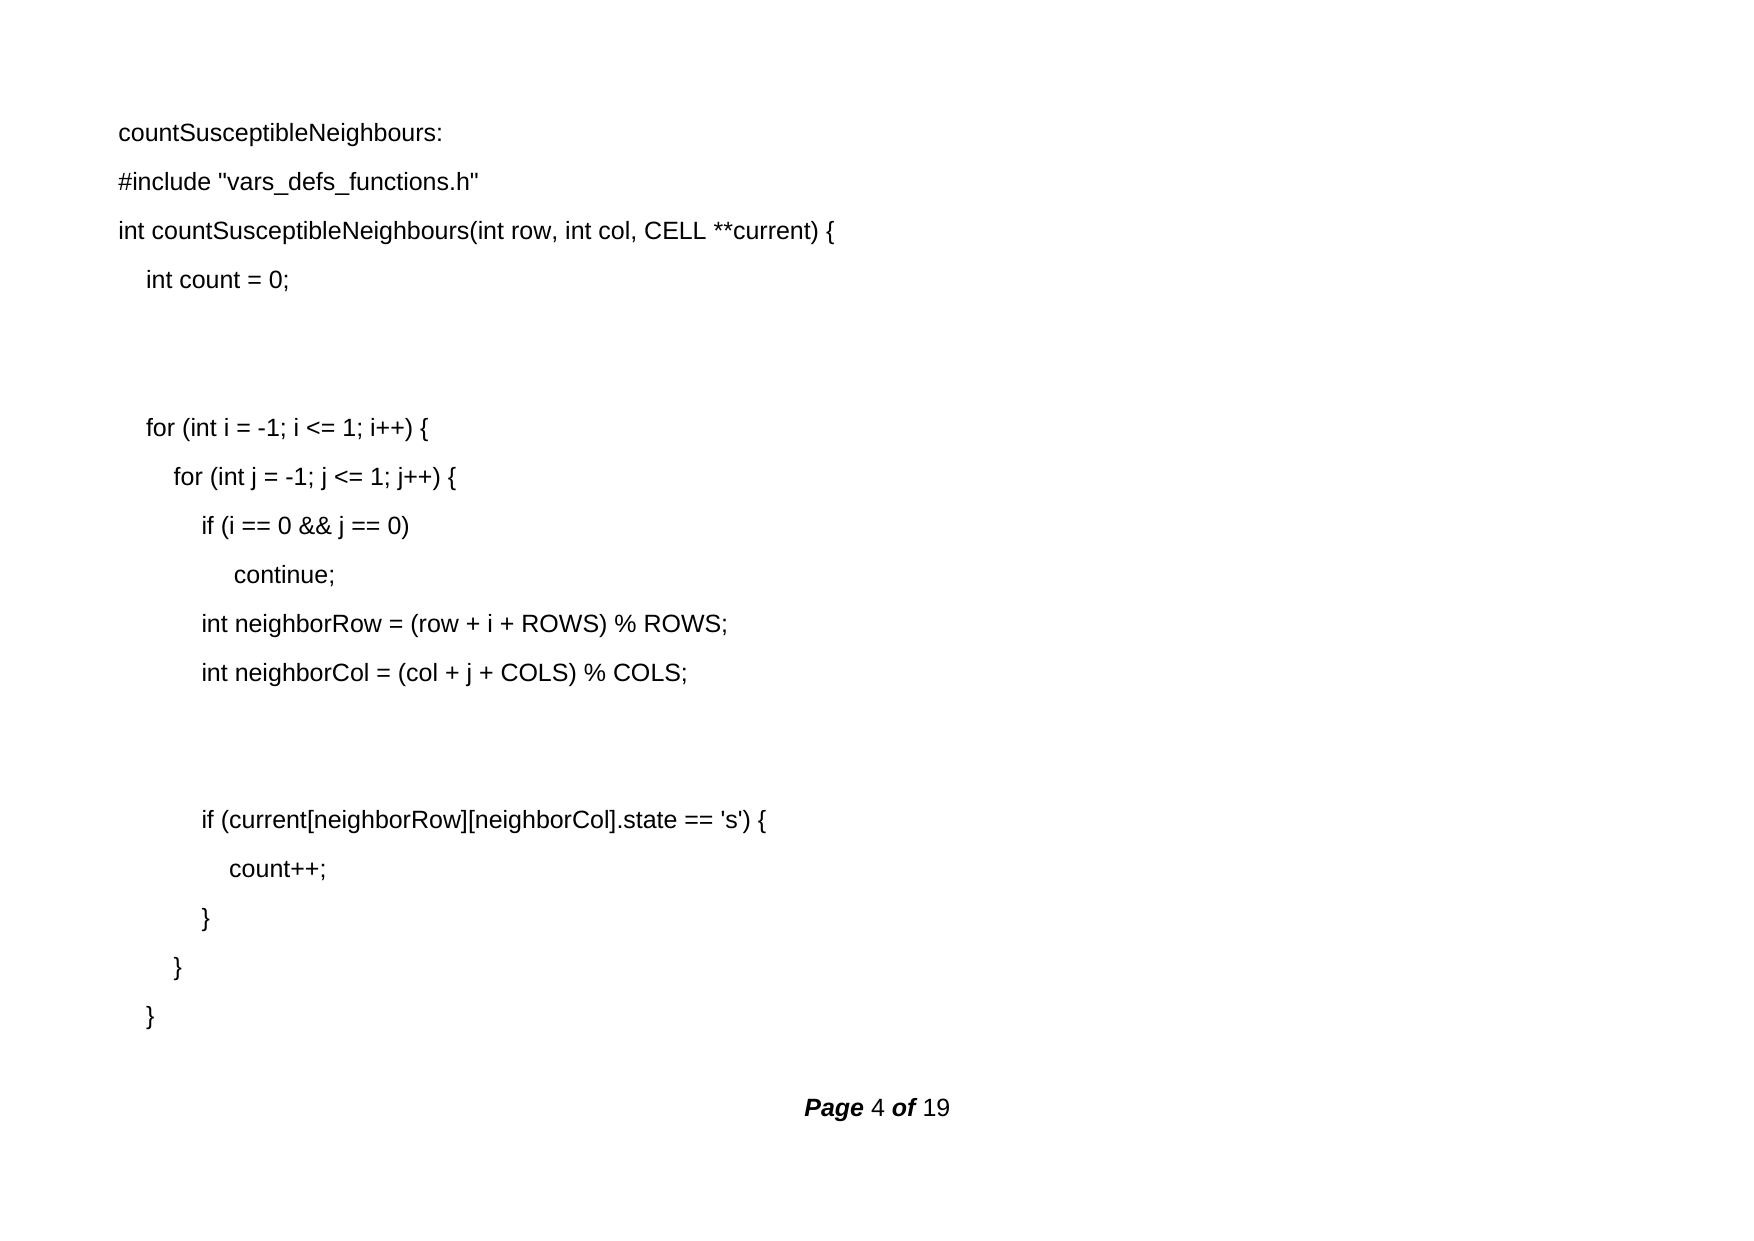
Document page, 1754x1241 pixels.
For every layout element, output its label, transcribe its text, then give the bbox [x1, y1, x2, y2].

text #include "vars_defs_functions.h" [118, 167, 1636, 196]
text } [118, 1001, 1636, 1030]
text countSusceptibleNeighbours: [118, 118, 1636, 147]
text int countSusceptibleNeighbours(int row, int col, CELL **current) { [118, 216, 1636, 245]
text count++; [118, 854, 1636, 883]
text } [118, 952, 1636, 981]
text continue; [118, 560, 1636, 588]
text for (int j = -1; j <= 1; j++) { [118, 462, 1636, 490]
text if (current[neighborRow][neighborCol].state == 's') { [118, 805, 1636, 834]
text } [118, 903, 1636, 932]
text int count = 0; [118, 265, 1636, 294]
text int neighborCol = (col + j + COLS) % COLS; [118, 658, 1636, 687]
text int neighborRow = (row + i + ROWS) % ROWS; [118, 609, 1636, 637]
text for (int i = -1; i <= 1; i++) { [118, 412, 1636, 441]
text if (i == 0 && j == 0) [118, 511, 1636, 539]
